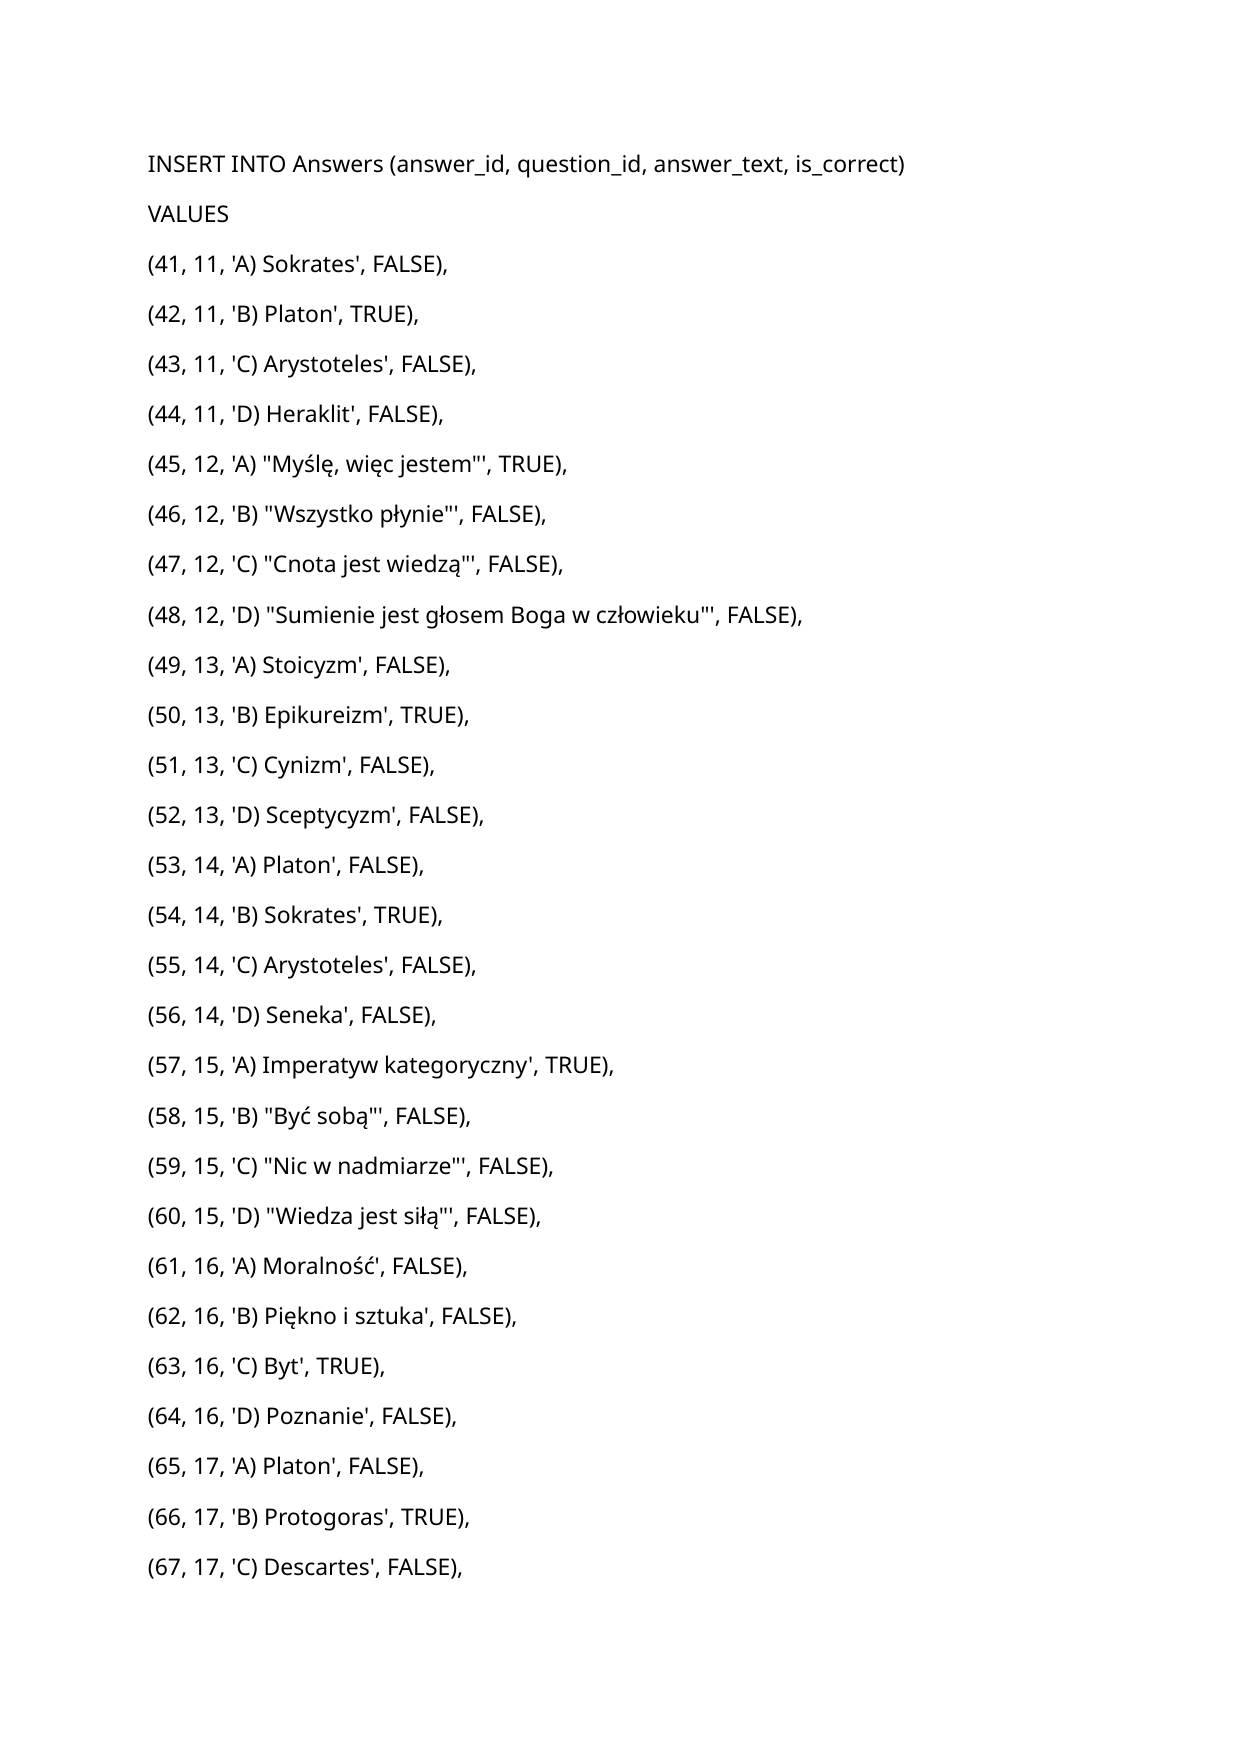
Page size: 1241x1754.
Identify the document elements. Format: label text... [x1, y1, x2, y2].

text (48, 12, 'D) "Sumienie jest głosem Boga w człowieku"', FALSE), [148, 598, 1093, 630]
text (50, 13, 'B) Epikureizm', TRUE), [148, 699, 1093, 730]
text (49, 13, 'A) Stoicyzm', FALSE), [148, 649, 1093, 680]
text (66, 17, 'B) Protogoras', TRUE), [148, 1500, 1093, 1532]
text VALUES [148, 198, 1093, 229]
text (44, 11, 'D) Heraklit', FALSE), [148, 398, 1093, 429]
text (60, 15, 'D) "Wiedza jest siłą"', FALSE), [148, 1200, 1093, 1231]
text (61, 16, 'A) Moralność', FALSE), [148, 1250, 1093, 1281]
text (62, 16, 'B) Piękno i sztuka', FALSE), [148, 1300, 1093, 1331]
text (46, 12, 'B) "Wszystko płynie"', FALSE), [148, 498, 1093, 529]
text (47, 12, 'C) "Cnota jest wiedzą"', FALSE), [148, 548, 1093, 580]
text INSERT INTO Answers (answer_id, question_id, answer_text, is_correct) [148, 148, 1093, 179]
text (43, 11, 'C) Arystoteles', FALSE), [148, 348, 1093, 379]
text (51, 13, 'C) Cynizm', FALSE), [148, 749, 1093, 780]
text (67, 17, 'C) Descartes', FALSE), [148, 1551, 1093, 1582]
text (53, 14, 'A) Platon', FALSE), [148, 849, 1093, 880]
text (52, 13, 'D) Sceptycyzm', FALSE), [148, 799, 1093, 830]
text (45, 12, 'A) "Myślę, więc jestem"', TRUE), [148, 448, 1093, 479]
text (56, 14, 'D) Seneka', FALSE), [148, 999, 1093, 1031]
text (59, 15, 'C) "Nic w nadmiarze"', FALSE), [148, 1150, 1093, 1181]
text (57, 15, 'A) Imperatyw kategoryczny', TRUE), [148, 1049, 1093, 1081]
text (65, 17, 'A) Platon', FALSE), [148, 1450, 1093, 1482]
text (54, 14, 'B) Sokrates', TRUE), [148, 899, 1093, 930]
text (55, 14, 'C) Arystoteles', FALSE), [148, 949, 1093, 981]
text (41, 11, 'A) Sokrates', FALSE), [148, 248, 1093, 279]
text (63, 16, 'C) Byt', TRUE), [148, 1350, 1093, 1381]
text (58, 15, 'B) "Być sobą"', FALSE), [148, 1099, 1093, 1131]
text (42, 11, 'B) Platon', TRUE), [148, 298, 1093, 329]
text (64, 16, 'D) Poznanie', FALSE), [148, 1400, 1093, 1431]
